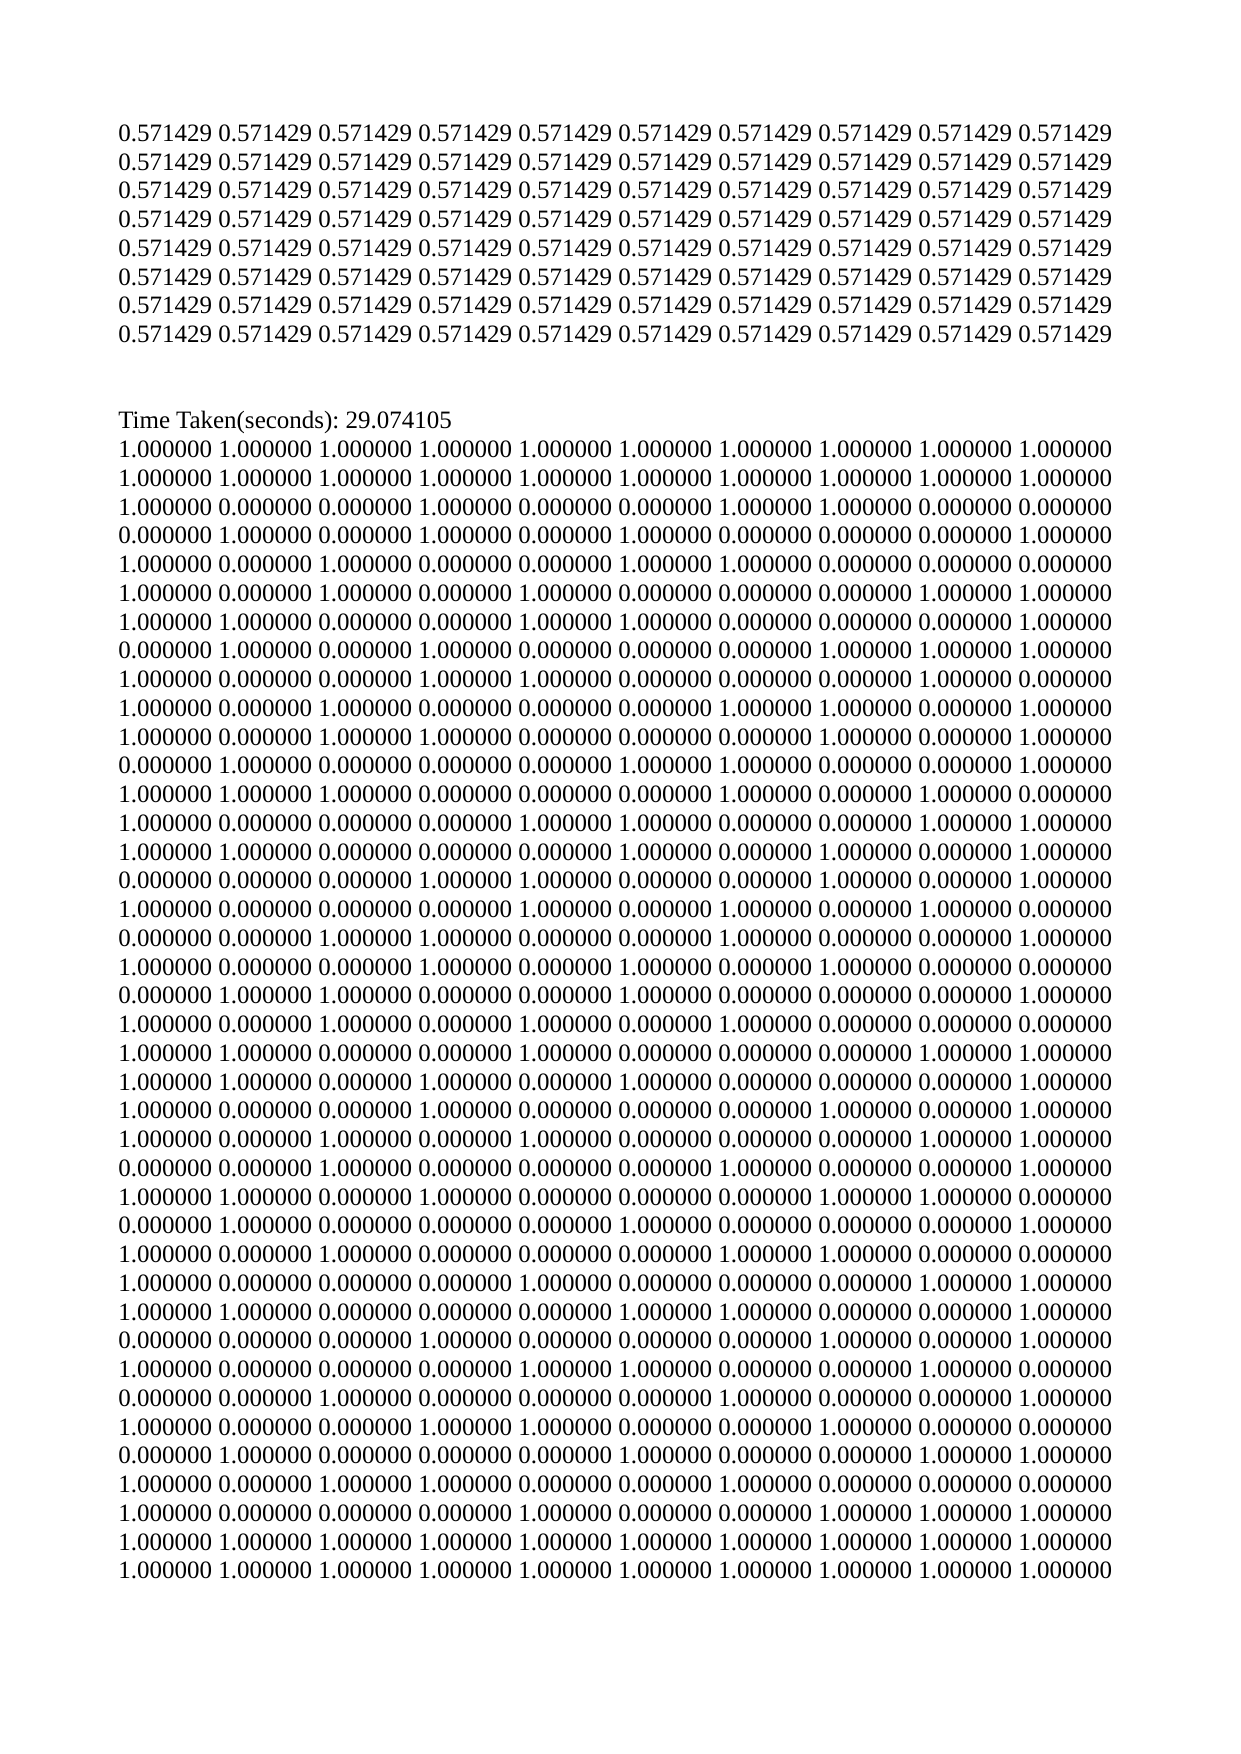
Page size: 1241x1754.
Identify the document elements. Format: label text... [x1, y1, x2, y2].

text 1.000000 0.000000 1.000000 0.000000 1.000000 0.000000 0.000000 0.000000 1.000000 1.000000 0.000000 0.000000 1.000000 0.000000 0.000000 0.000000 1.000000 0.000000 0.000000 1.000000 [118, 1124, 1122, 1182]
text 1.000000 1.000000 1.000000 1.000000 1.000000 1.000000 1.000000 1.000000 1.000000 1.000000 1.000000 1.000000 1.000000 1.000000 1.000000 1.000000 1.000000 1.000000 1.000000 1.000000 [118, 434, 1122, 492]
text 1.000000 0.000000 0.000000 0.000000 1.000000 0.000000 1.000000 0.000000 1.000000 0.000000 0.000000 0.000000 1.000000 1.000000 0.000000 0.000000 1.000000 0.000000 0.000000 1.000000 [118, 894, 1122, 952]
text 1.000000 1.000000 0.000000 0.000000 1.000000 1.000000 0.000000 0.000000 0.000000 1.000000 0.000000 1.000000 0.000000 1.000000 0.000000 0.000000 0.000000 1.000000 1.000000 1.000000 [118, 607, 1122, 664]
text 0.571429 0.571429 0.571429 0.571429 0.571429 0.571429 0.571429 0.571429 0.571429 0.571429 [118, 147, 1122, 176]
text 0.571429 0.571429 0.571429 0.571429 0.571429 0.571429 0.571429 0.571429 0.571429 0.571429 [118, 262, 1122, 291]
text 0.571429 0.571429 0.571429 0.571429 0.571429 0.571429 0.571429 0.571429 0.571429 0.571429 [118, 319, 1122, 348]
text 1.000000 1.000000 0.000000 0.000000 0.000000 1.000000 0.000000 1.000000 0.000000 1.000000 0.000000 0.000000 0.000000 1.000000 1.000000 0.000000 0.000000 1.000000 0.000000 1.000000 [118, 837, 1122, 894]
text 1.000000 0.000000 1.000000 0.000000 0.000000 1.000000 1.000000 0.000000 0.000000 0.000000 1.000000 0.000000 1.000000 0.000000 1.000000 0.000000 0.000000 0.000000 1.000000 1.000000 [118, 549, 1122, 607]
text 0.571429 0.571429 0.571429 0.571429 0.571429 0.571429 0.571429 0.571429 0.571429 0.571429 [118, 204, 1122, 233]
text 1.000000 0.000000 1.000000 1.000000 0.000000 0.000000 1.000000 0.000000 0.000000 0.000000 1.000000 0.000000 0.000000 0.000000 1.000000 0.000000 0.000000 1.000000 1.000000 1.000000 [118, 1469, 1122, 1527]
text 1.000000 1.000000 0.000000 1.000000 0.000000 1.000000 0.000000 0.000000 0.000000 1.000000 1.000000 0.000000 0.000000 1.000000 0.000000 0.000000 0.000000 1.000000 0.000000 1.000000 [118, 1067, 1122, 1124]
text Time Taken(seconds): 29.074105 [118, 406, 1122, 434]
text 1.000000 0.000000 0.000000 1.000000 1.000000 0.000000 0.000000 0.000000 1.000000 0.000000 1.000000 0.000000 1.000000 0.000000 0.000000 0.000000 1.000000 1.000000 0.000000 1.000000 [118, 664, 1122, 722]
text 1.000000 1.000000 1.000000 1.000000 1.000000 1.000000 1.000000 1.000000 1.000000 1.000000 1.000000 1.000000 1.000000 1.000000 1.000000 1.000000 1.000000 1.000000 1.000000 1.000000 [118, 1527, 1122, 1584]
text 1.000000 1.000000 1.000000 0.000000 0.000000 0.000000 1.000000 0.000000 1.000000 0.000000 1.000000 0.000000 0.000000 0.000000 1.000000 1.000000 0.000000 0.000000 1.000000 1.000000 [118, 779, 1122, 837]
text 1.000000 0.000000 0.000000 1.000000 0.000000 0.000000 1.000000 1.000000 0.000000 0.000000 0.000000 1.000000 0.000000 1.000000 0.000000 1.000000 0.000000 0.000000 0.000000 1.000000 [118, 492, 1122, 549]
text 1.000000 0.000000 0.000000 1.000000 0.000000 1.000000 0.000000 1.000000 0.000000 0.000000 0.000000 1.000000 1.000000 0.000000 0.000000 1.000000 0.000000 0.000000 0.000000 1.000000 [118, 952, 1122, 1009]
text 0.571429 0.571429 0.571429 0.571429 0.571429 0.571429 0.571429 0.571429 0.571429 0.571429 [118, 291, 1122, 319]
text 1.000000 1.000000 0.000000 0.000000 0.000000 1.000000 1.000000 0.000000 0.000000 1.000000 0.000000 0.000000 0.000000 1.000000 0.000000 0.000000 0.000000 1.000000 0.000000 1.000000 [118, 1297, 1122, 1354]
text 1.000000 0.000000 1.000000 0.000000 0.000000 0.000000 1.000000 1.000000 0.000000 0.000000 1.000000 0.000000 0.000000 0.000000 1.000000 0.000000 0.000000 0.000000 1.000000 1.000000 [118, 1239, 1122, 1297]
text 1.000000 0.000000 1.000000 0.000000 1.000000 0.000000 1.000000 0.000000 0.000000 0.000000 1.000000 1.000000 0.000000 0.000000 1.000000 0.000000 0.000000 0.000000 1.000000 1.000000 [118, 1009, 1122, 1067]
text 0.571429 0.571429 0.571429 0.571429 0.571429 0.571429 0.571429 0.571429 0.571429 0.571429 [118, 118, 1122, 147]
text 0.571429 0.571429 0.571429 0.571429 0.571429 0.571429 0.571429 0.571429 0.571429 0.571429 [118, 176, 1122, 204]
text 0.571429 0.571429 0.571429 0.571429 0.571429 0.571429 0.571429 0.571429 0.571429 0.571429 [118, 233, 1122, 262]
text 1.000000 0.000000 0.000000 1.000000 1.000000 0.000000 0.000000 1.000000 0.000000 0.000000 0.000000 1.000000 0.000000 0.000000 0.000000 1.000000 0.000000 0.000000 1.000000 1.000000 [118, 1412, 1122, 1469]
text 1.000000 0.000000 0.000000 0.000000 1.000000 1.000000 0.000000 0.000000 1.000000 0.000000 0.000000 0.000000 1.000000 0.000000 0.000000 0.000000 1.000000 0.000000 0.000000 1.000000 [118, 1354, 1122, 1412]
text 1.000000 0.000000 1.000000 1.000000 0.000000 0.000000 0.000000 1.000000 0.000000 1.000000 0.000000 1.000000 0.000000 0.000000 0.000000 1.000000 1.000000 0.000000 0.000000 1.000000 [118, 722, 1122, 779]
text 1.000000 1.000000 0.000000 1.000000 0.000000 0.000000 0.000000 1.000000 1.000000 0.000000 0.000000 1.000000 0.000000 0.000000 0.000000 1.000000 0.000000 0.000000 0.000000 1.000000 [118, 1182, 1122, 1239]
